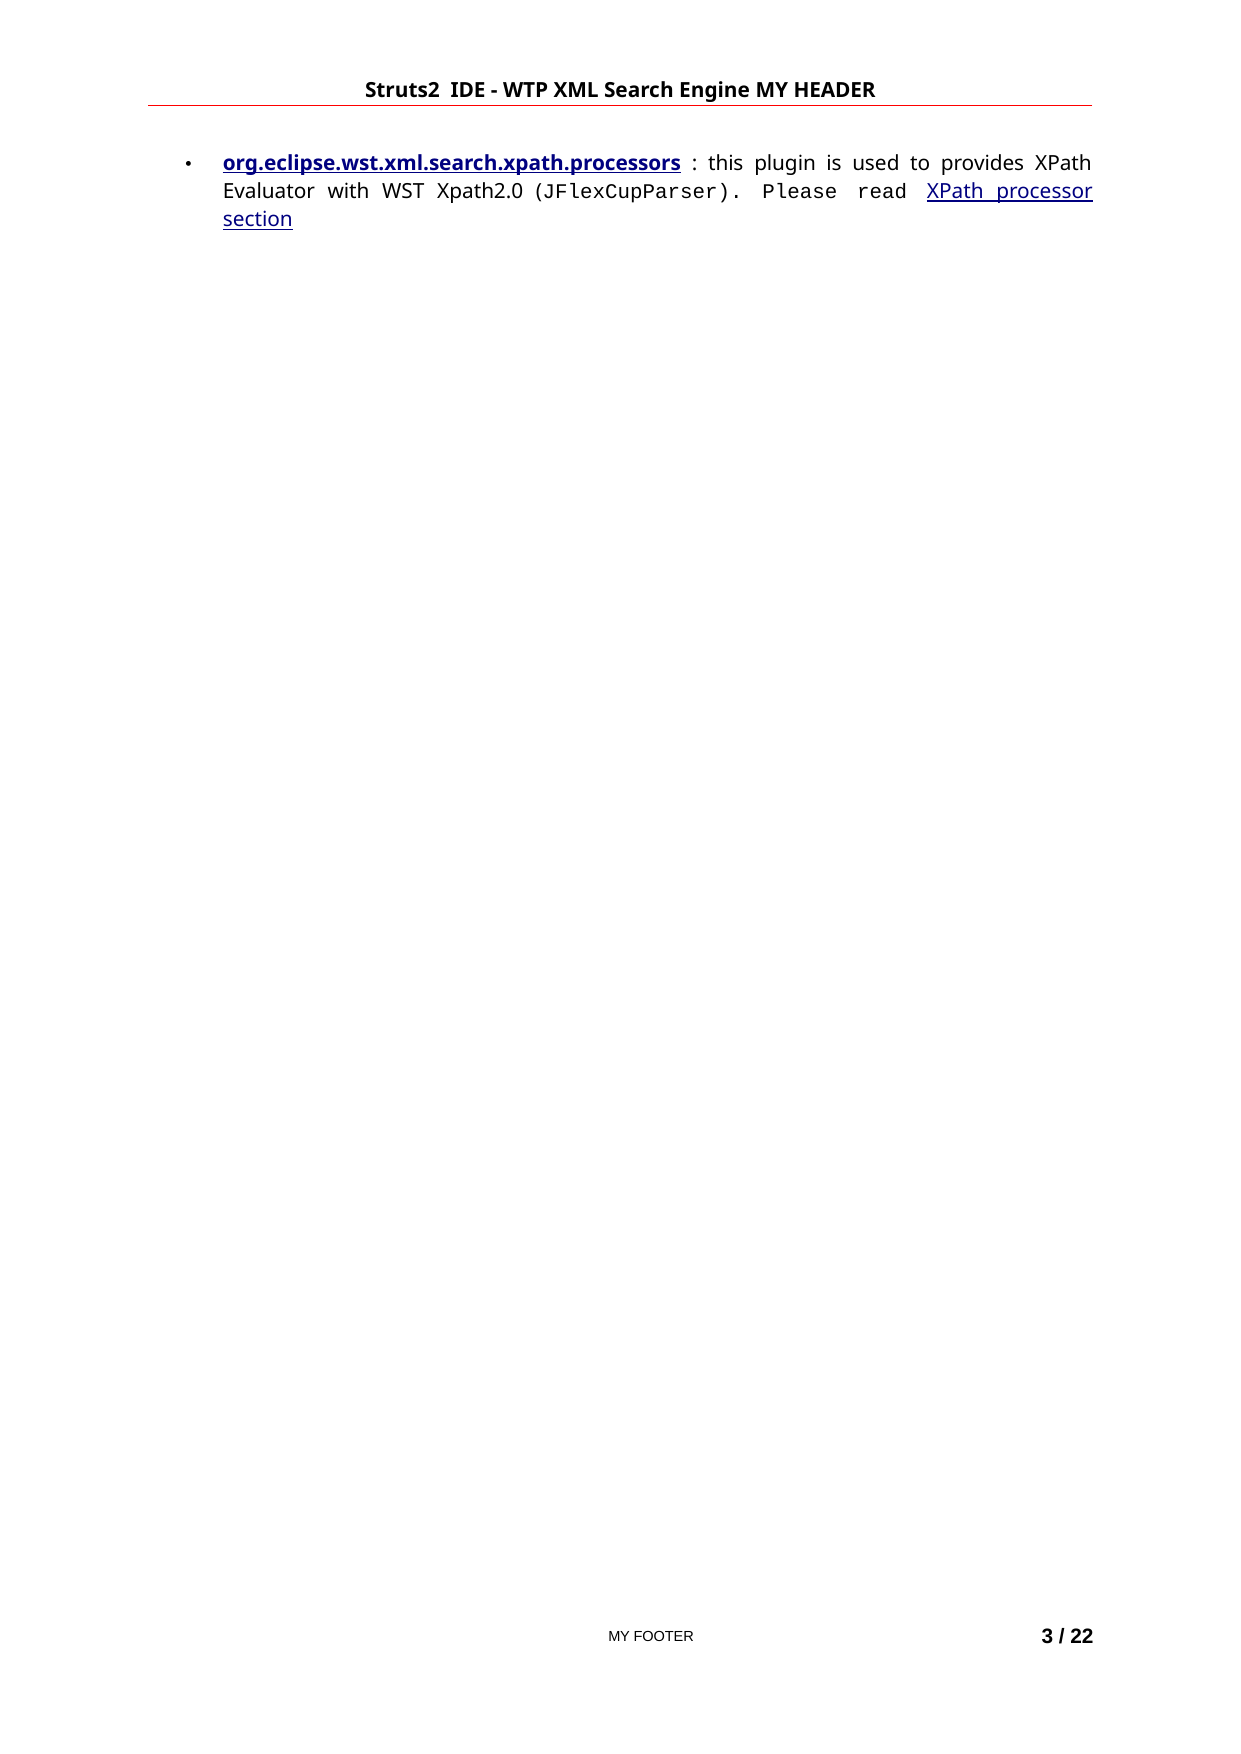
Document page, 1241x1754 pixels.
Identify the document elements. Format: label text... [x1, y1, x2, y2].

list org.eclipse.wst.xml.search.xpath.processors : this plugin is used to provides XPath Evaluator with WST Xpath2.0 (JFlexCupParser). Please read XPath processor section [185, 148, 1092, 233]
